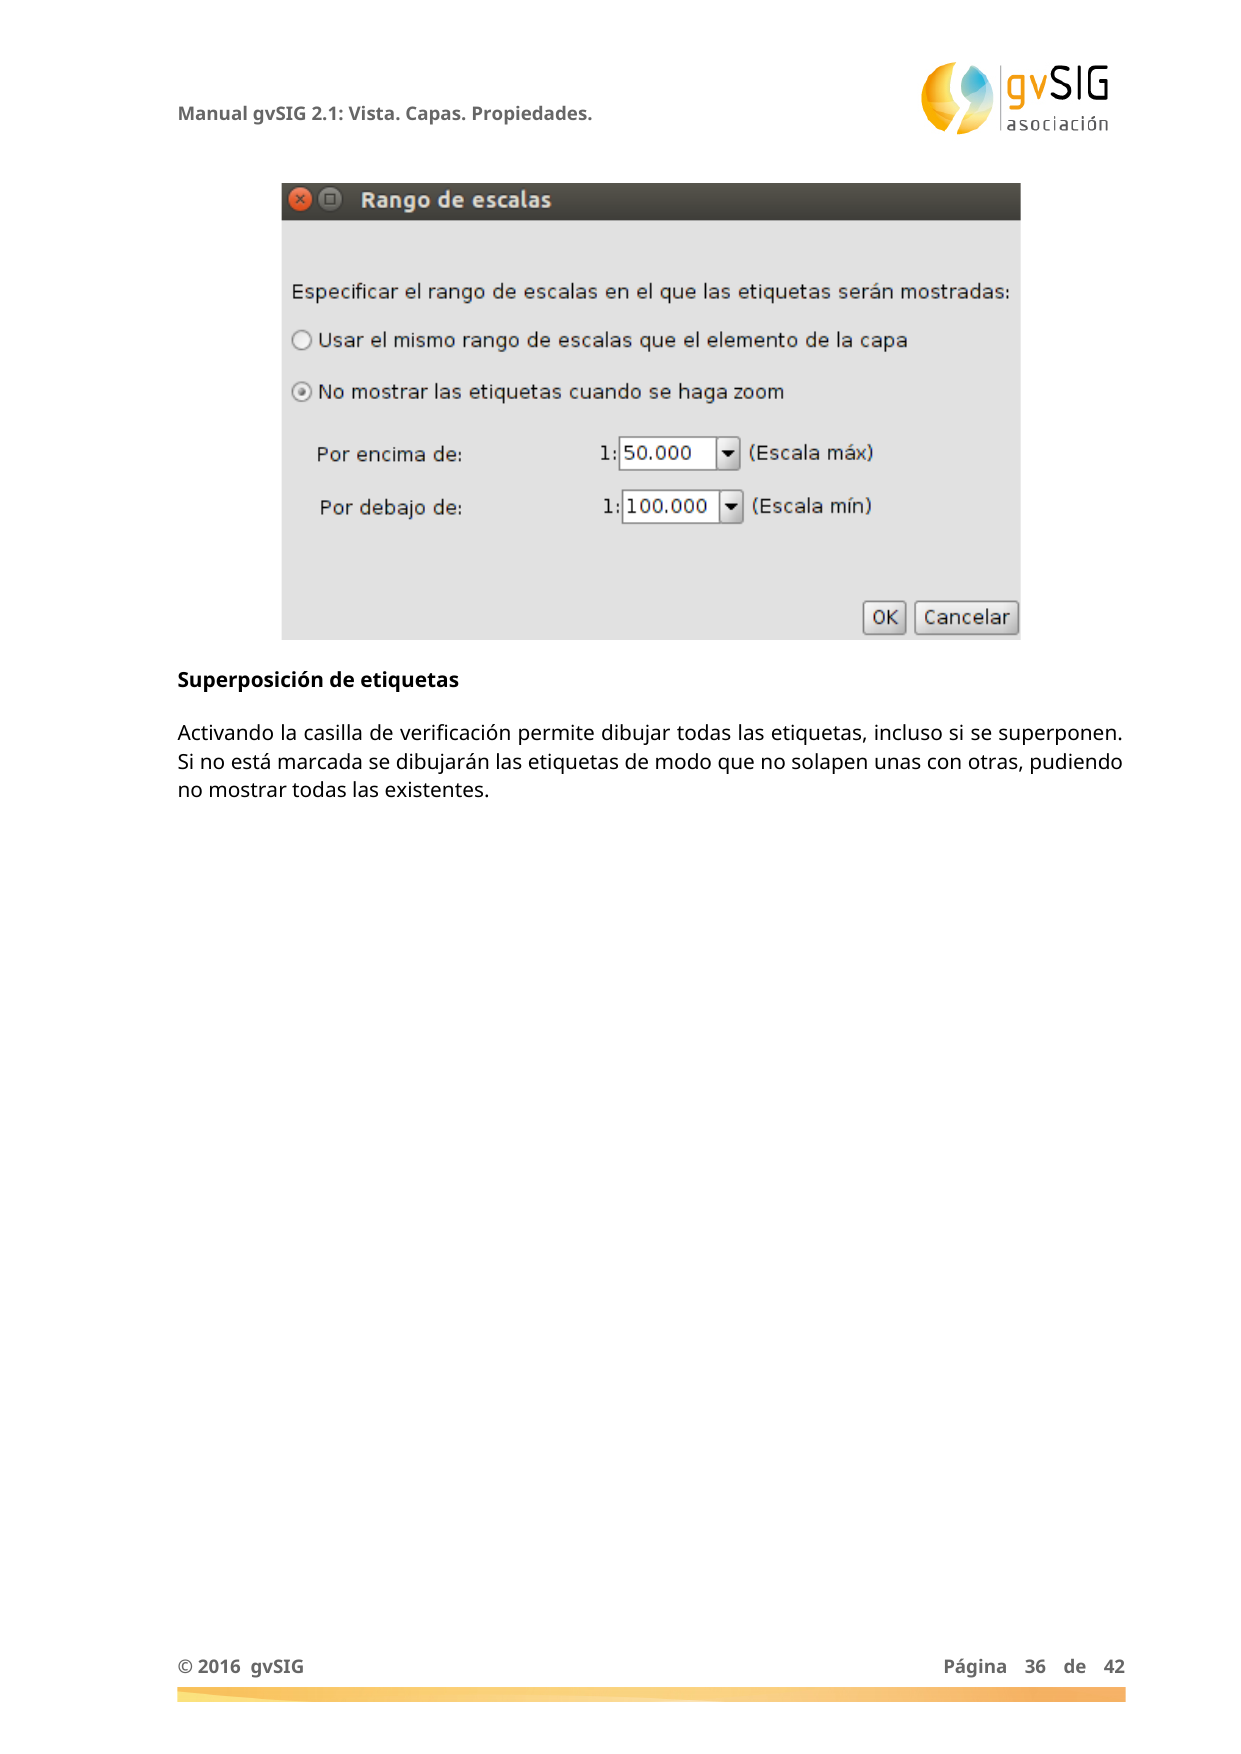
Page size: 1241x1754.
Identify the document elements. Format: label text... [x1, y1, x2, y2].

text Superposición de etiquetas [177, 665, 1125, 693]
picture [902, 47, 1122, 148]
picture [281, 183, 1021, 640]
picture [177, 1687, 1126, 1702]
text Activando la casilla de verificación permite dibujar todas las etiquetas, incluso si se superponen. Si no está marcada se dibujarán las etiquetas de modo que no solapen unas con otras, pudiendo no mostrar todas las existentes. [177, 718, 1125, 804]
